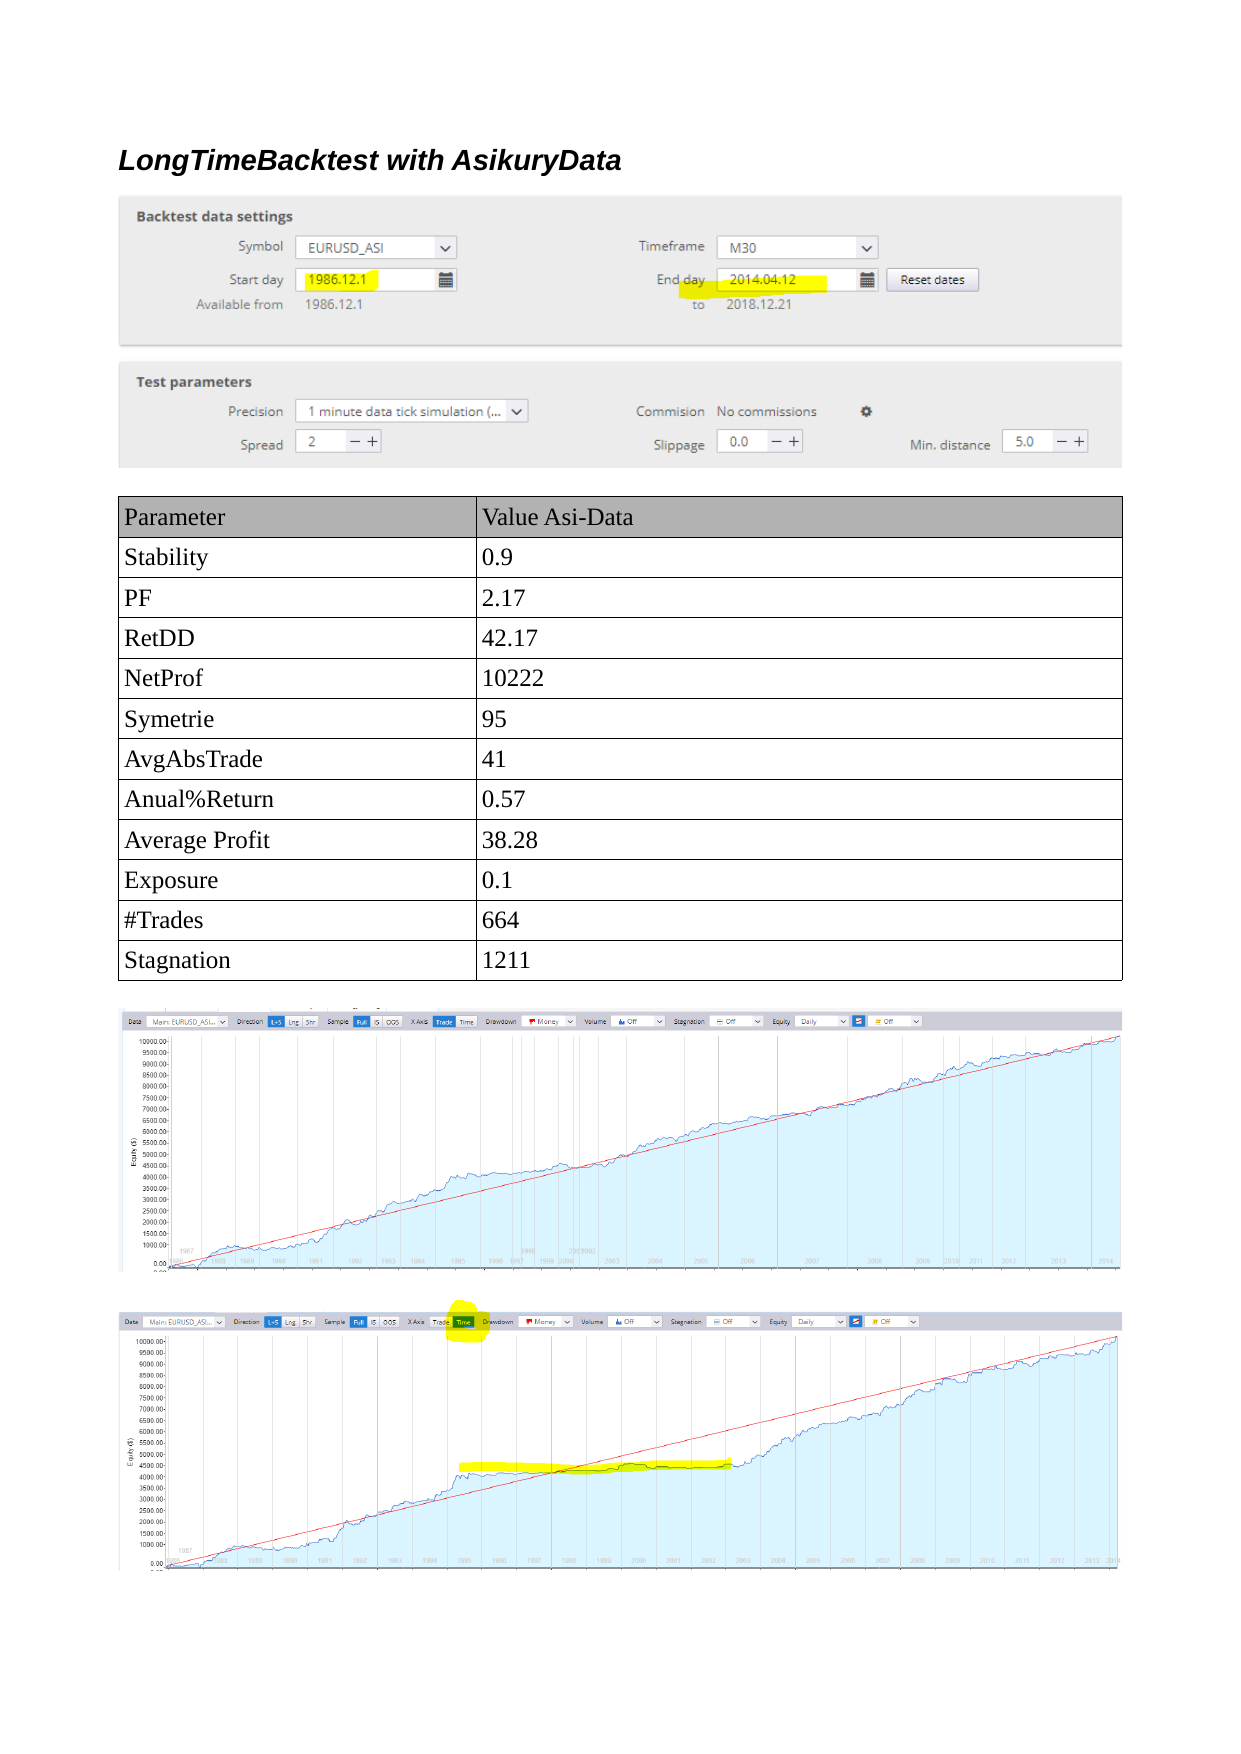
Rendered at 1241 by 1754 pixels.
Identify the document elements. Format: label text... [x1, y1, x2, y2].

picture [118, 1300, 1123, 1571]
table_header Parameter [119, 497, 476, 537]
table_cell 0,9 [477, 538, 1122, 577]
table_cell #Trades [119, 901, 476, 940]
picture [118, 1008, 1123, 1272]
table_header Value Asi-Data [477, 497, 1122, 537]
table_cell Stability [119, 538, 476, 577]
table_cell 664 [477, 901, 1122, 940]
table_cell Anual%Return [119, 780, 476, 819]
table_cell Symetrie [119, 699, 476, 738]
table_cell 38,28 [477, 820, 1122, 859]
table_cell 41 [477, 739, 1122, 778]
table_cell 95 [477, 699, 1122, 738]
table_cell PF [119, 578, 476, 617]
table_cell 0,57 [477, 780, 1122, 819]
table_cell NetProf [119, 659, 476, 698]
table_cell 0,1 [477, 860, 1122, 899]
table_cell 2,17 [477, 578, 1122, 617]
table_cell Exposure [119, 860, 476, 899]
picture [118, 189, 1123, 468]
table_cell 1211 [477, 941, 1122, 980]
table_cell Stagnation [119, 941, 476, 980]
table_cell RetDD [119, 618, 476, 658]
table_cell AvgAbsTrade [119, 739, 476, 778]
table_cell 10222 [477, 659, 1122, 698]
table_cell 42,17 [477, 618, 1122, 658]
table_cell Average Profit [119, 820, 476, 859]
subtitle LongTimeBacktest with AsikuryData [118, 143, 1122, 177]
